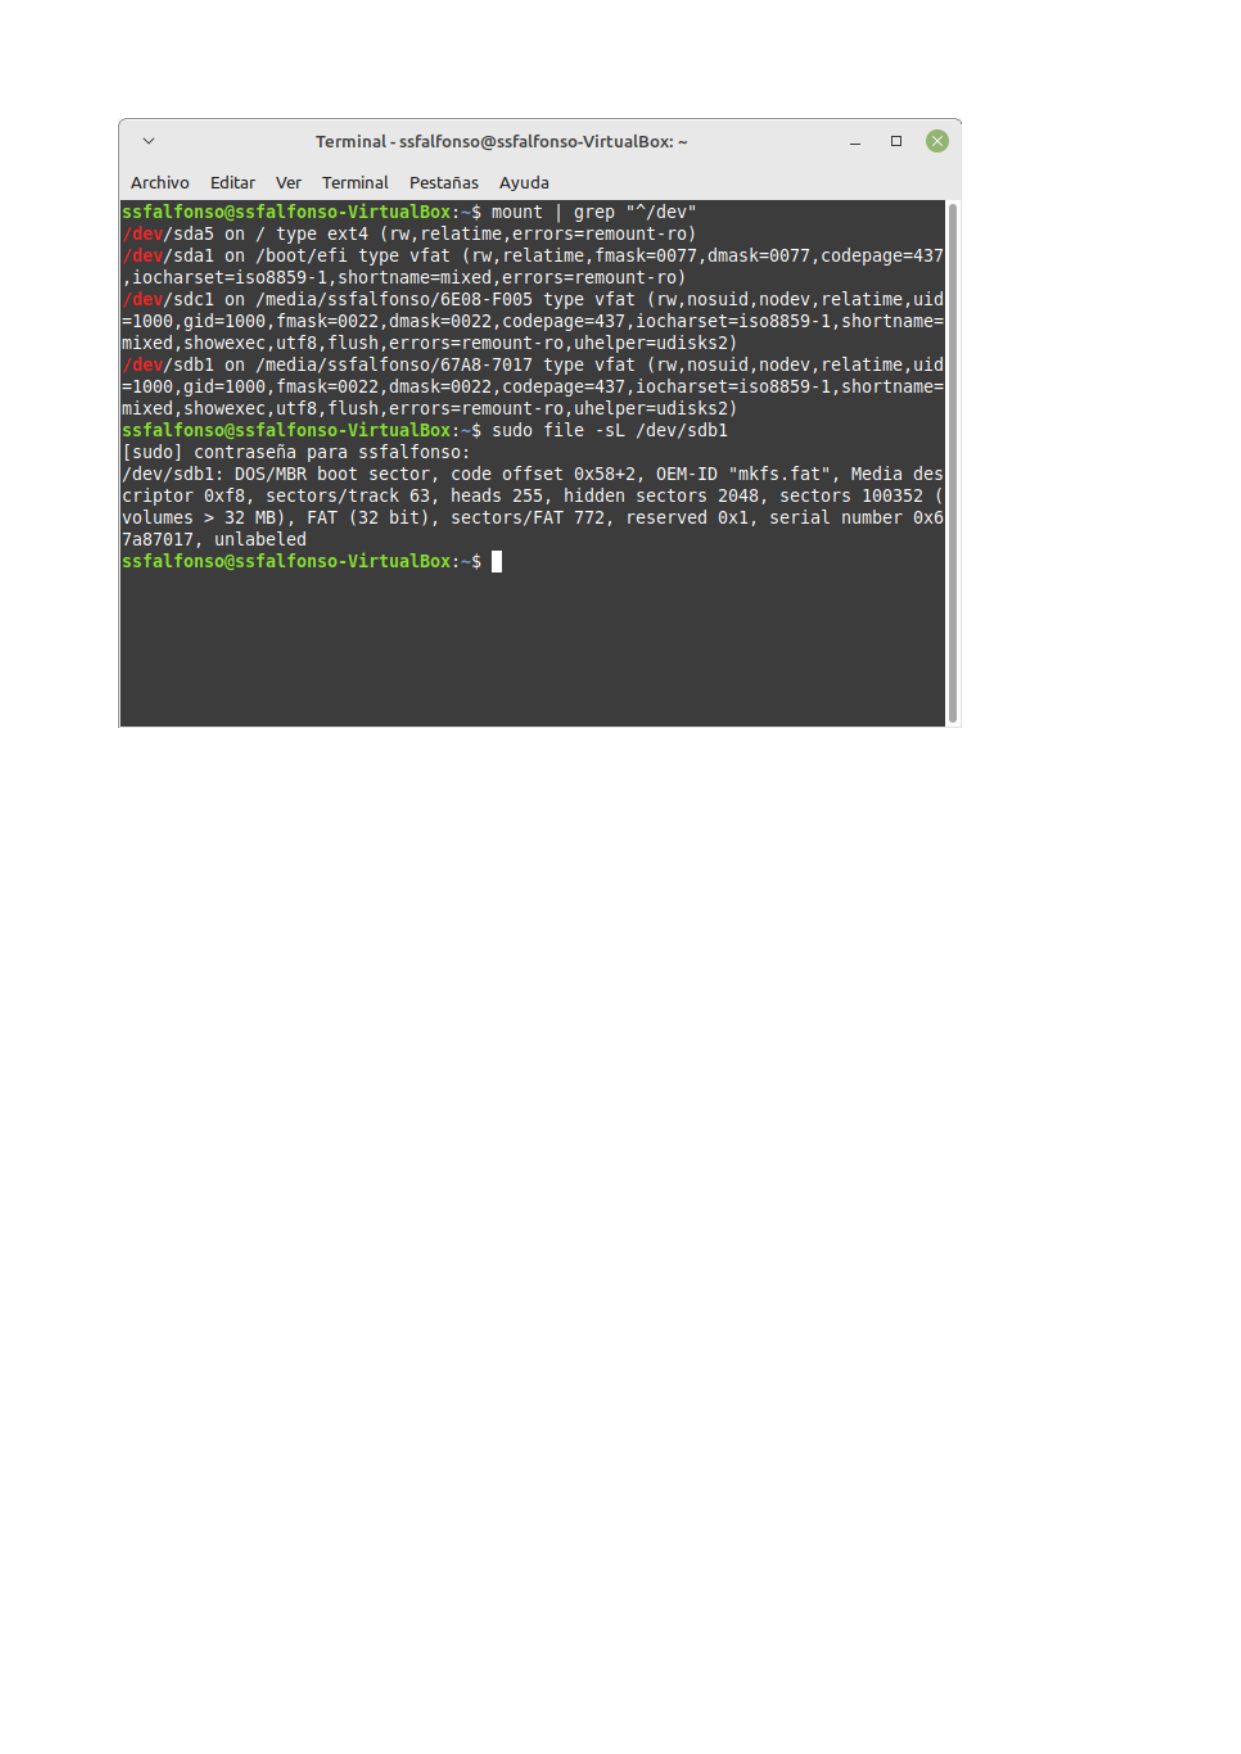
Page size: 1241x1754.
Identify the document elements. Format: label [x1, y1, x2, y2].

picture [118, 118, 962, 728]
